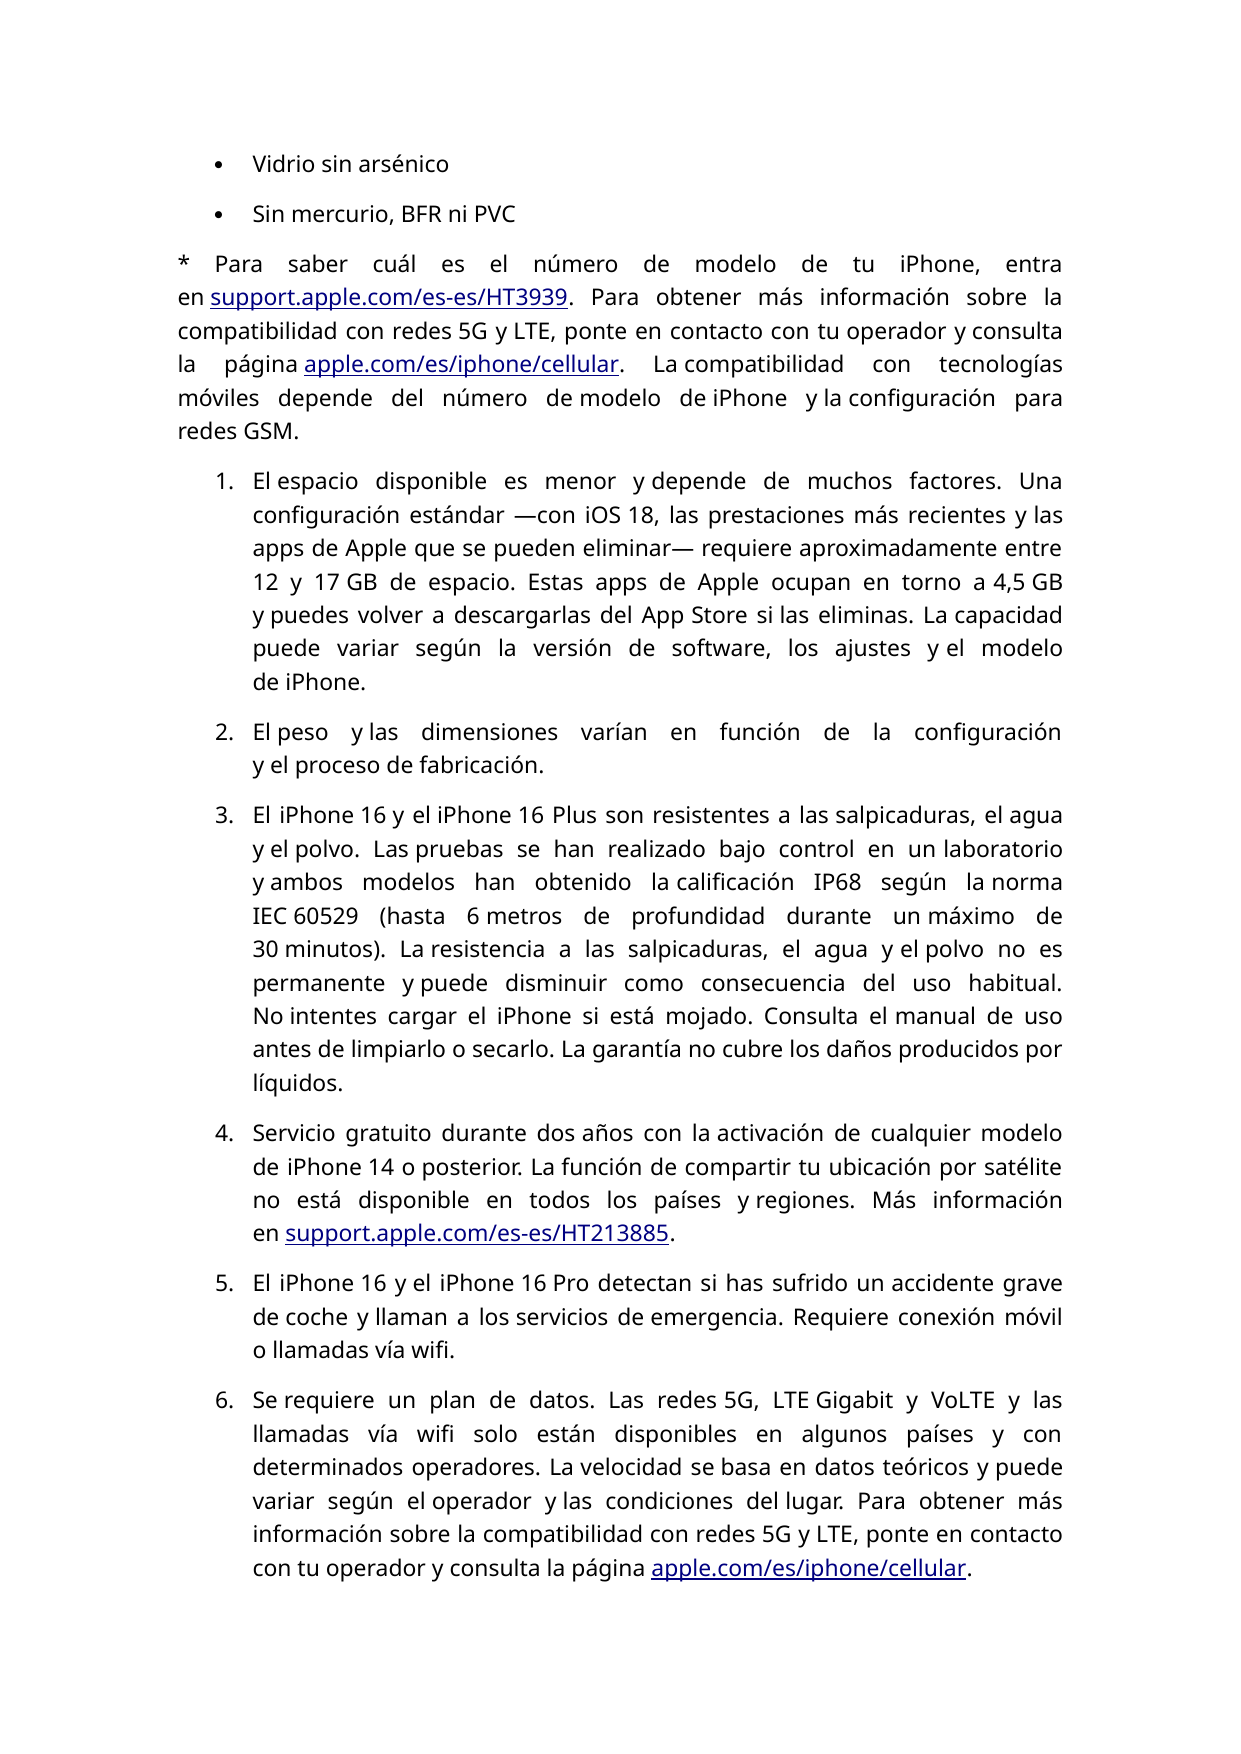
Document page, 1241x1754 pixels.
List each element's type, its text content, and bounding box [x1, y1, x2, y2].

list El espacio disponible es menor y depende de muchos factores. Una configuración estándar —con iOS 18, las prestaciones más recientes y las apps de Apple que se pueden eliminar— requiere aproximadamente entre 12 y 17 GB de espacio. Estas apps de Apple ocupan en torno a 4,5 GB y puedes volver a descargarlas del App Store si las eliminas. La capacidad puede variar según la versión de software, los ajustes y el modelo de iPhone. [215, 465, 1063, 697]
list Vidrio sin arsénico [215, 148, 1063, 179]
list El peso y las dimensiones varían en función de la configuración y el proceso de fabricación. [215, 716, 1063, 781]
list Servicio gratuito durante dos años con la activación de cualquier modelo de iPhone 14 o posterior. La función de compartir tu ubicación por satélite no está disponible en todos los países y regiones. Más información en support.apple.com/es-es/HT213885. [215, 1117, 1063, 1248]
text * Para saber cuál es el número de modelo de tu iPhone, entra en support.apple.com/es-es/HT3939. Para obtener más información sobre la compati­bilidad con redes 5G y LTE, ponte en contacto con tu operador y consulta la página apple.com/es/iphone/cellular. La compati­bilidad con tecnologías móviles depende del número de modelo de iPhone y la configuración para redes GSM. [177, 248, 1063, 446]
list Sin mercurio, BFR ni PVC [215, 198, 1063, 229]
list Se requiere un plan de datos. Las redes 5G, LTE Gigabit y VoLTE y las llamadas vía wifi solo están disponibles en algunos países y con determinados operadores. La velocidad se basa en datos teóricos y puede variar según el operador y las condiciones del lugar. Para obtener más información sobre la compati­bilidad con redes 5G y LTE, ponte en contacto con tu operador y consulta la página apple.com/es/iphone/cellular. [215, 1384, 1063, 1583]
list El iPhone 16 y el iPhone 16 Plus son resistentes a las salpicaduras, el agua y el polvo. Las pruebas se han realizado bajo control en un laboratorio y ambos modelos han obtenido la calificación IP68 según la norma IEC 60529 (hasta 6 metros de profundidad durante un máximo de 30 minutos). La resistencia a las salpicaduras, el agua y el polvo no es permanente y puede disminuir como consecuencia del uso habitual. No intentes cargar el iPhone si está mojado. Consulta el manual de uso antes de limpiarlo o secarlo. La garantía no cubre los daños producidos por líquidos. [215, 799, 1063, 1098]
list El iPhone 16 y el iPhone 16 Pro detectan si has sufrido un accidente grave de coche y llaman a los servicios de emergencia. Requiere conexión móvil o llamadas vía wifi. [215, 1267, 1063, 1366]
